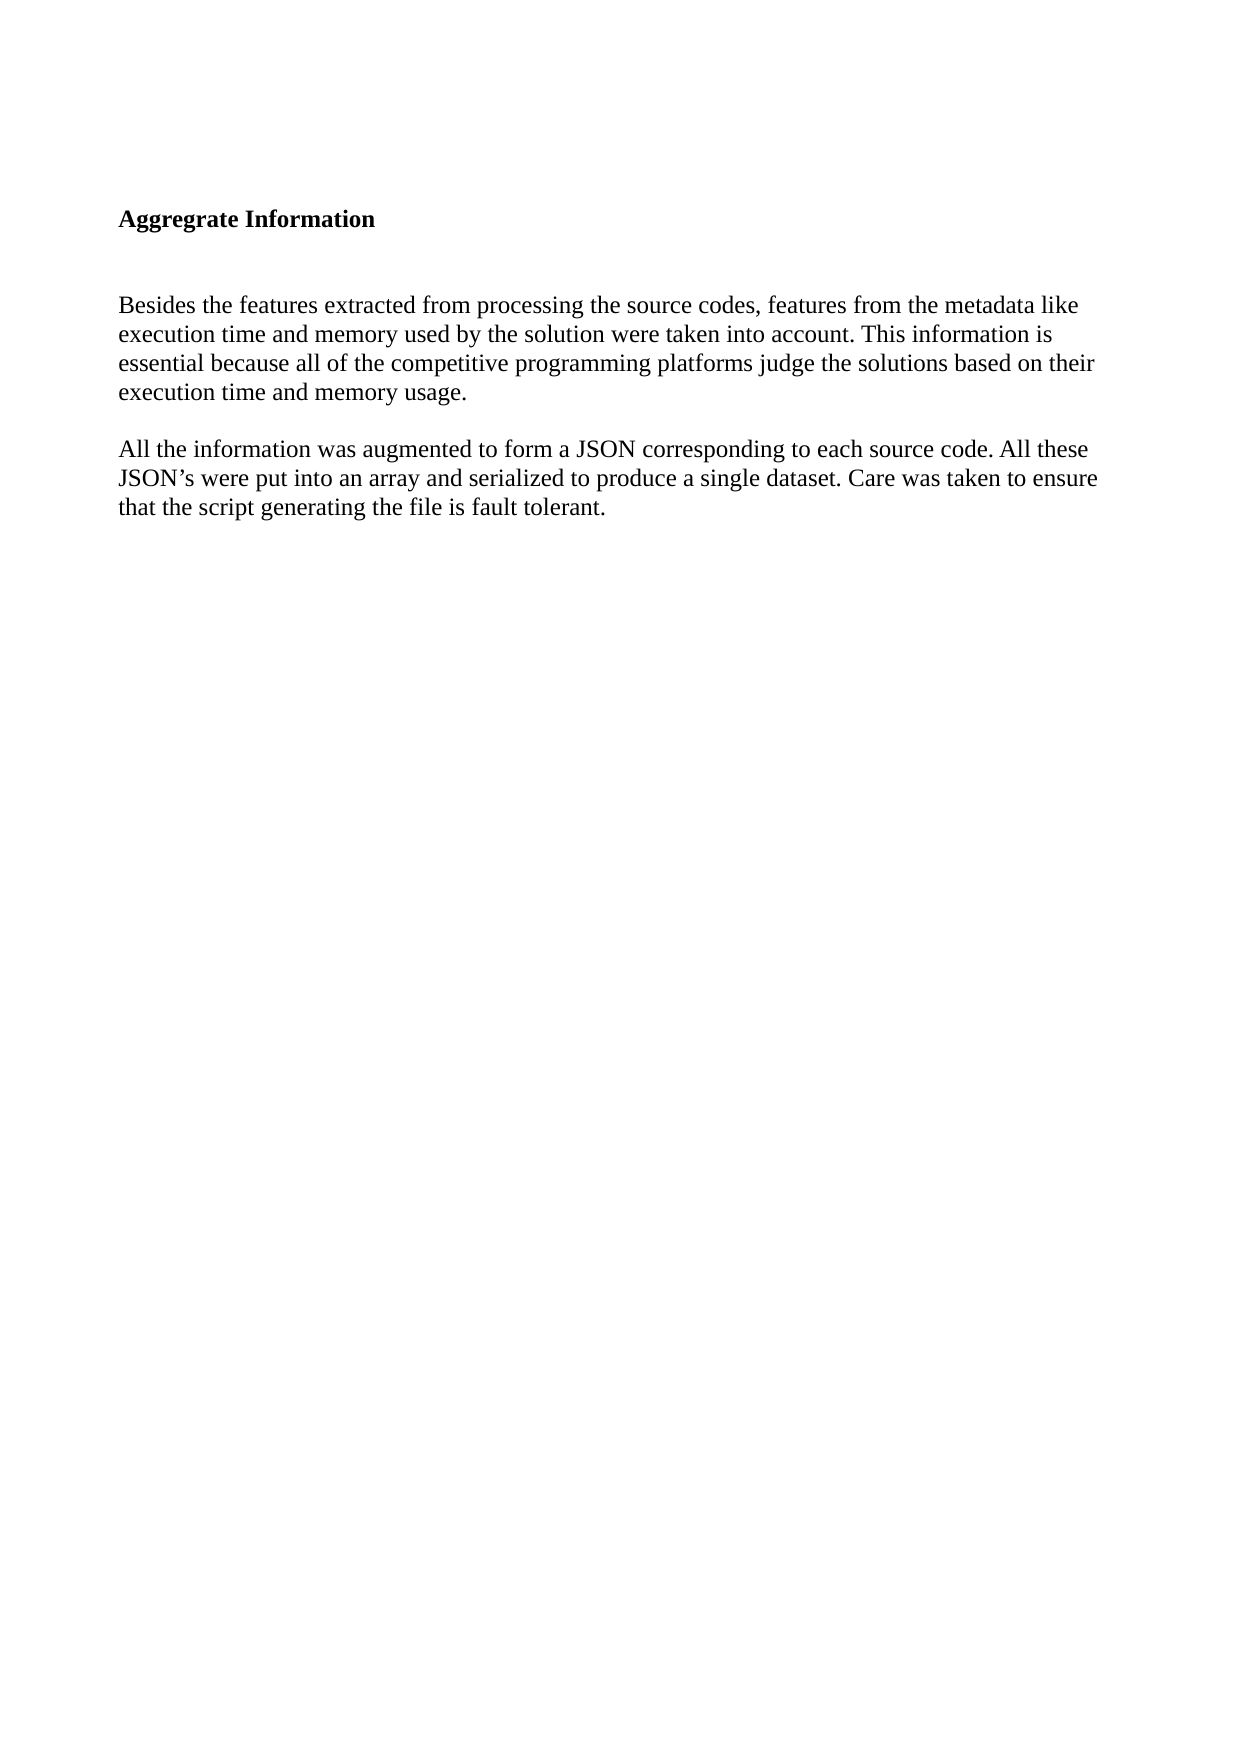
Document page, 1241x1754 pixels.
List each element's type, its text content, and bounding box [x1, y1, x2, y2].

text Aggregrate Information [118, 204, 1122, 233]
text All the information was augmented to form a JSON corresponding to each source code. All these JSON’s were put into an array and serialized to produce a single dataset. Care was taken to ensure that the script generating the file is fault tolerant. [118, 434, 1122, 521]
text Besides the features extracted from processing the source codes, features from the metadata like execution time and memory used by the solution were taken into account. This information is essential because all of the competitive programming platforms judge the solutions based on their execution time and memory usage. [118, 291, 1122, 406]
